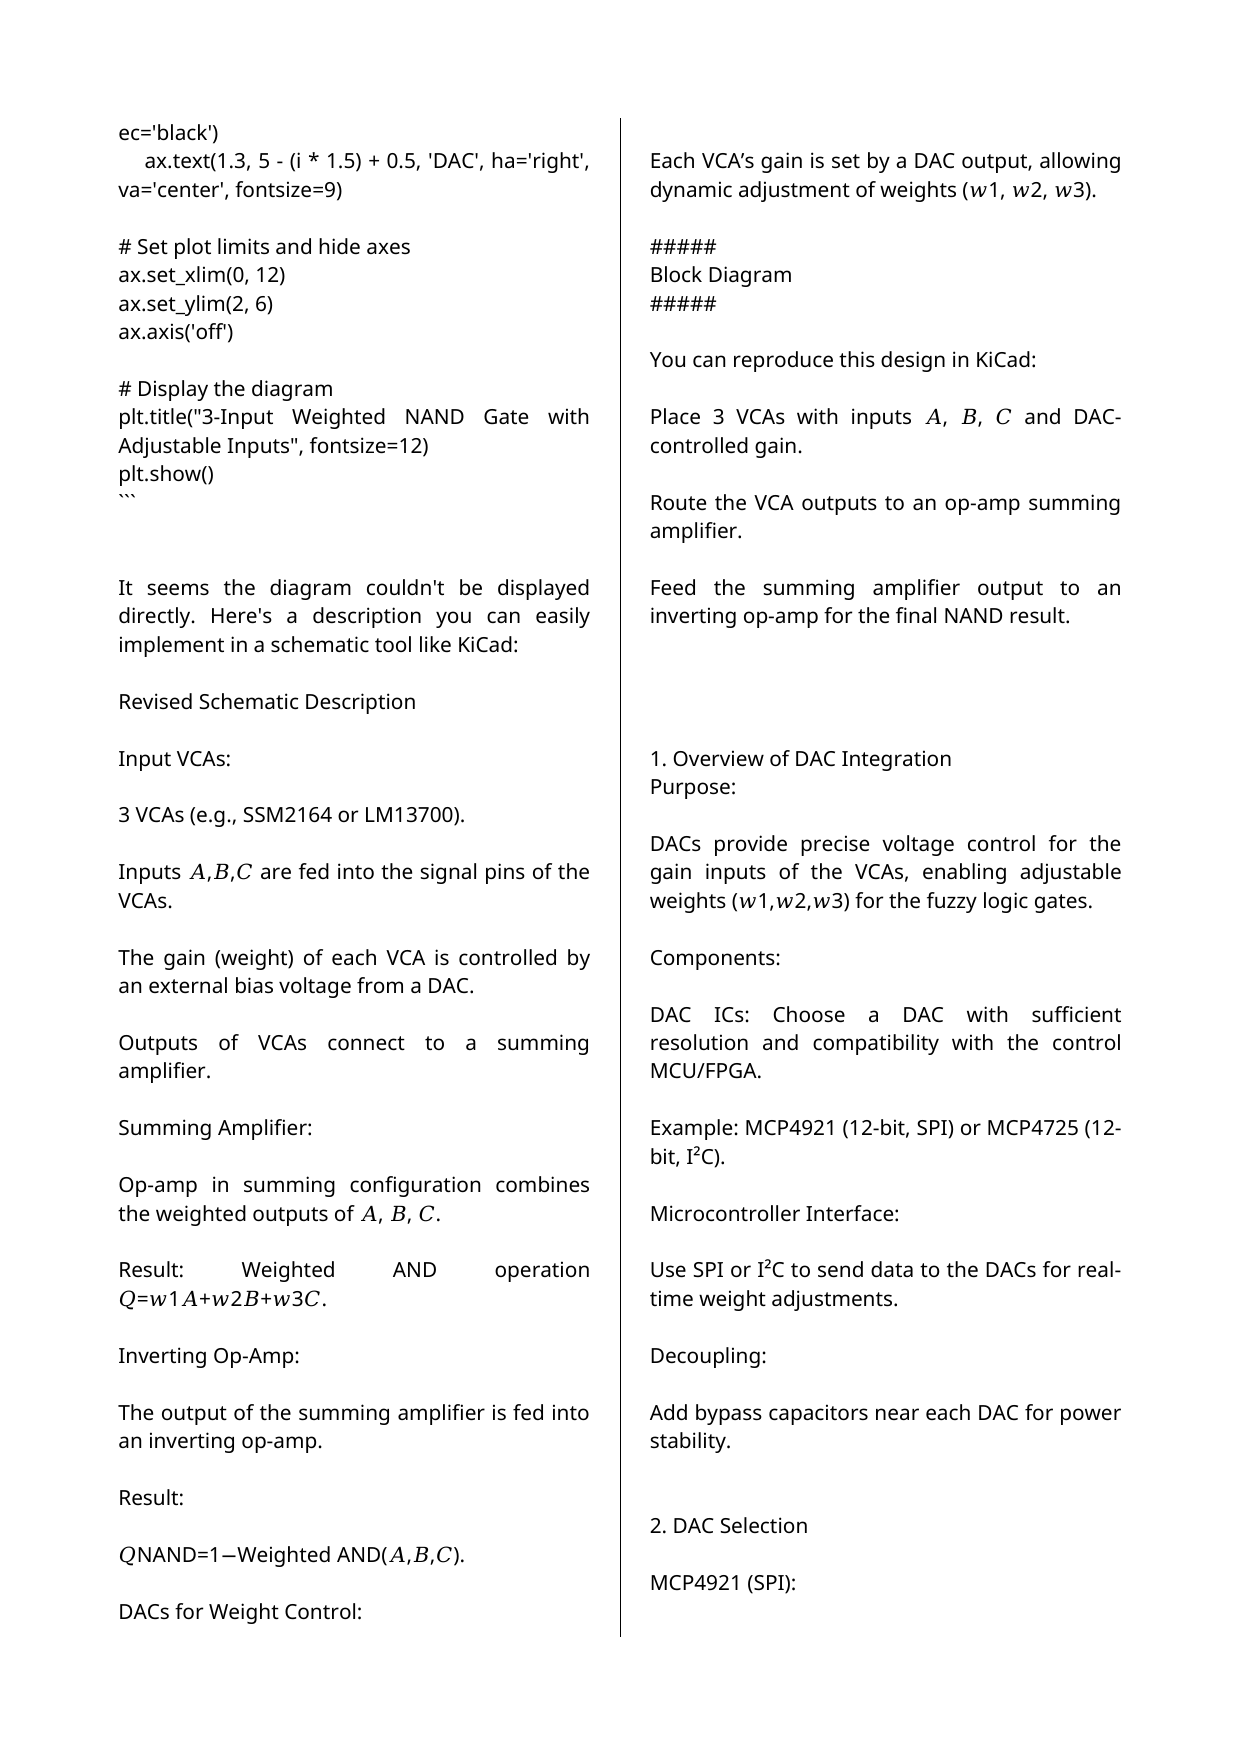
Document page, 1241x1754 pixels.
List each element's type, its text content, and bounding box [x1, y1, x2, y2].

text Inputs 𝐴,𝐵,𝐶 are fed into the signal pins of the VCAs. [118, 857, 591, 914]
text Outputs of VCAs connect to a summing amplifier. [118, 1028, 591, 1085]
text ##### [649, 232, 1122, 260]
text Op-amp in summing configuration combines the weighted outputs of 𝐴, 𝐵, 𝐶. [118, 1170, 591, 1227]
text Place 3 VCAs with inputs 𝐴, 𝐵, 𝐶 and DAC-controlled gain. [649, 402, 1122, 459]
text Purpose: [649, 772, 1122, 801]
text MCP4921 (SPI): [649, 1568, 1122, 1597]
text Block Diagram [649, 260, 1122, 289]
text Components: [649, 943, 1122, 971]
text Result: [118, 1483, 591, 1512]
text DACs provide precise voltage control for the gain inputs of the VCAs, enabling adjustable weights (𝑤1,𝑤2,𝑤3) for the fuzzy logic gates. [649, 829, 1122, 914]
text Inverting Op-Amp: [118, 1341, 591, 1369]
text DAC ICs: Choose a DAC with sufficient resolution and compatibility with the control MCU/FPGA. [649, 1000, 1122, 1085]
text ax.set_xlim(0, 12) [118, 260, 591, 289]
text Summing Amplifier: [118, 1113, 591, 1142]
text Microcontroller Interface: [649, 1199, 1122, 1227]
text Example: MCP4921 (12-bit, SPI) or MCP4725 (12-bit, I²C). [649, 1113, 1122, 1170]
text plt.title("3-Input Weighted NAND Gate with Adjustable Inputs", fontsize=12) [118, 402, 591, 459]
text Feed the summing amplifier output to an inverting op-amp for the final NAND result. [649, 573, 1122, 630]
text 2. DAC Selection [649, 1512, 1122, 1540]
text Result: Weighted AND operation 𝑄=𝑤1𝐴+𝑤2𝐵+𝑤3𝐶. [118, 1256, 591, 1312]
text Use SPI or I²C to send data to the DACs for real-time weight adjustments. [649, 1256, 1122, 1312]
text # Set plot limits and hide axes [118, 232, 591, 260]
text Each VCA’s gain is set by a DAC output, allowing dynamic adjustment of weights (𝑤1, 𝑤2, 𝑤3). [649, 147, 1122, 203]
text 3 VCAs (e.g., SSM2164 or LM13700). [118, 801, 591, 829]
text ax.text(1.3, 5 - (i * 1.5) + 0.5, 'DAC', ha='right', va='center', fontsize=9) [118, 147, 591, 203]
text Decoupling: [649, 1341, 1122, 1369]
text Input VCAs: [118, 744, 591, 772]
text DACs for Weight Control: [118, 1597, 591, 1625]
text Route the VCA outputs to an op-amp summing amplifier. [649, 488, 1122, 545]
text 𝑄NAND=1−Weighted AND(𝐴,𝐵,𝐶). [118, 1540, 591, 1568]
text 1. Overview of DAC Integration [649, 744, 1122, 772]
text The gain (weight) of each VCA is controlled by an external bias voltage from a DAC. [118, 943, 591, 1000]
text It seems the diagram couldn't be displayed directly. Here's a description you can easily implement in a schematic tool like KiCad: [118, 573, 591, 658]
text ##### [649, 289, 1122, 317]
text ``` [118, 488, 591, 516]
text You can reproduce this design in KiCad: [649, 346, 1122, 374]
text Revised Schematic Description [118, 687, 591, 715]
text # Display the diagram [118, 374, 591, 402]
text ec='black') [118, 118, 591, 147]
text ax.set_ylim(2, 6) [118, 289, 591, 317]
text ax.axis('off') [118, 317, 591, 346]
text The output of the summing amplifier is fed into an inverting op-amp. [118, 1398, 591, 1455]
text plt.show() [118, 459, 591, 488]
text Add bypass capacitors near each DAC for power stability. [649, 1398, 1122, 1455]
